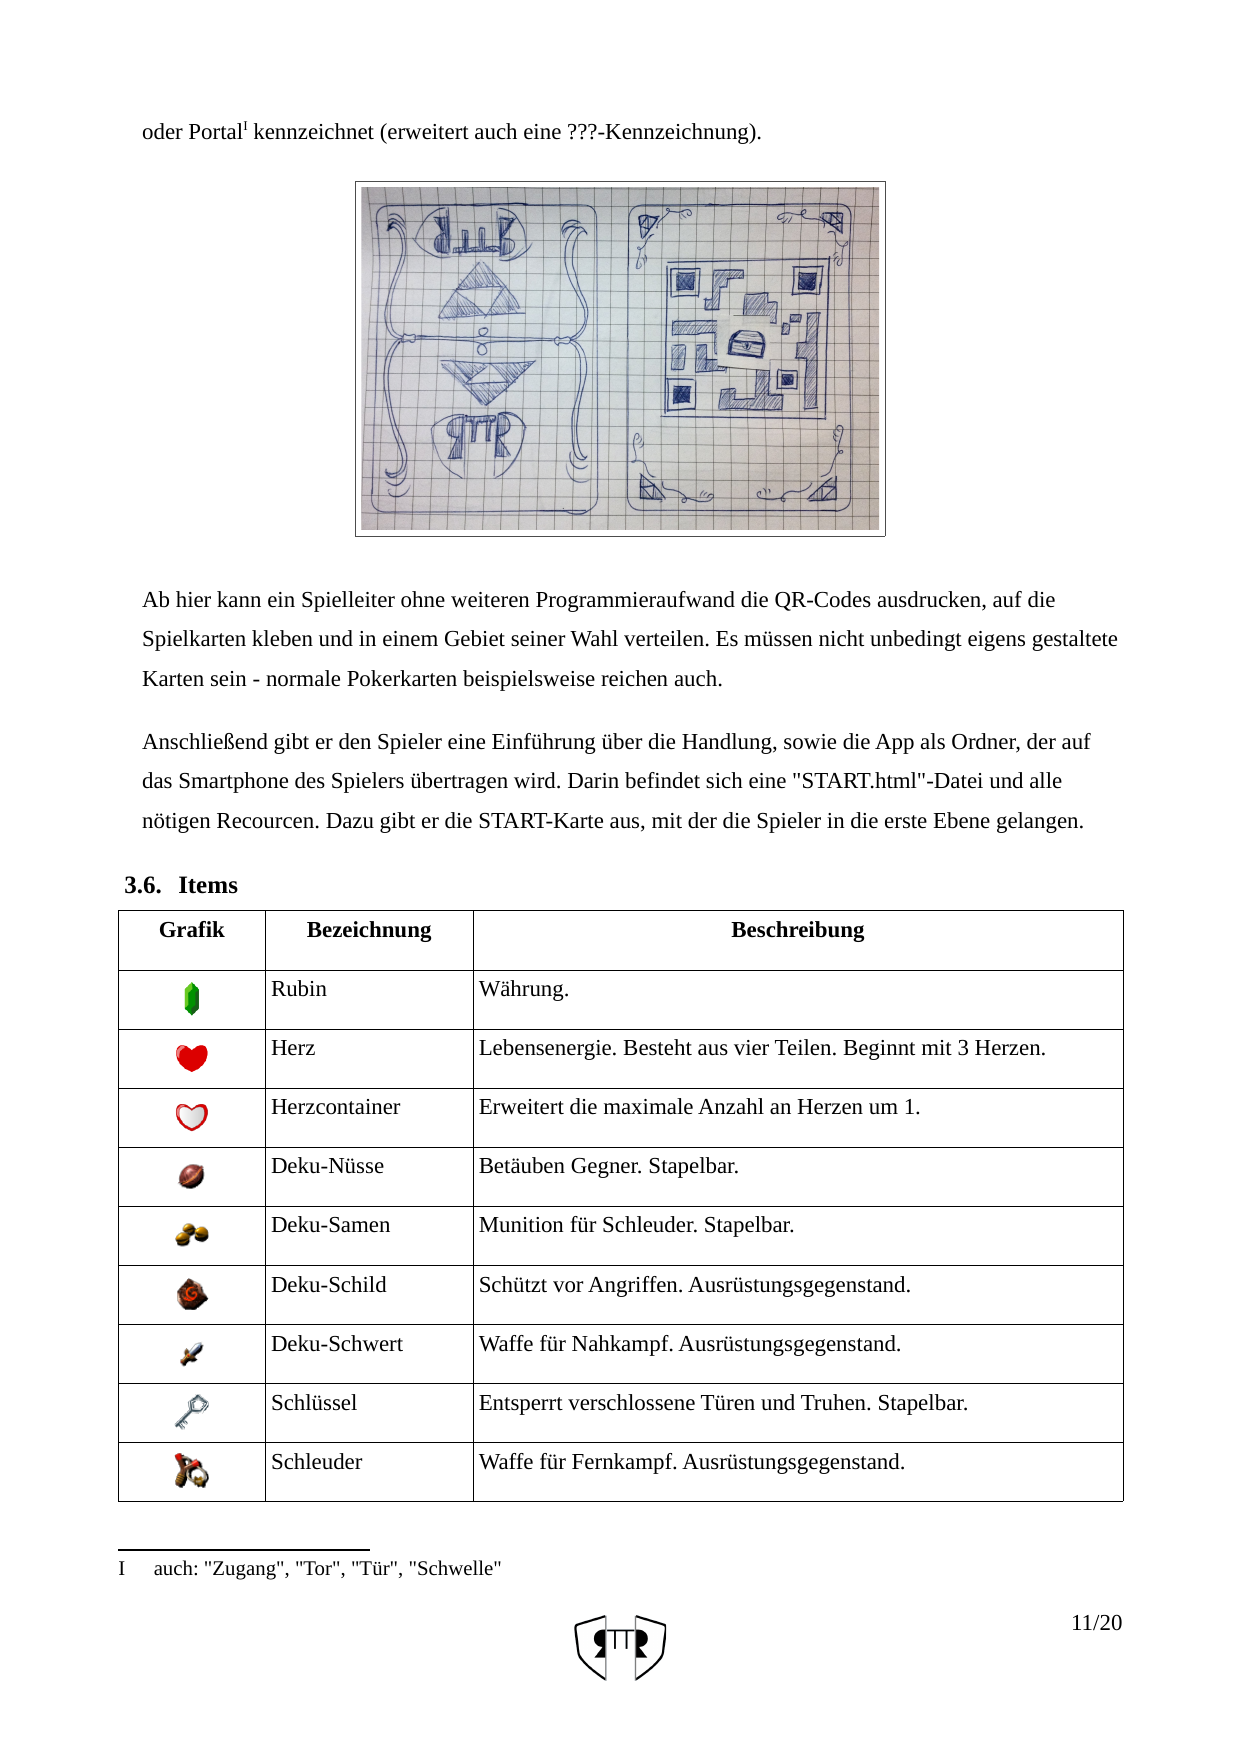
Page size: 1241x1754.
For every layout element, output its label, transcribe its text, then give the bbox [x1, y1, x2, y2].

text auch: "Zugang", "Tor", "Tür", "Schwelle" [118, 1556, 1122, 1580]
table_header Grafik [119, 911, 265, 969]
picture [174, 1335, 209, 1370]
table_header Beschreibung [474, 911, 1123, 969]
table_cell [119, 971, 265, 1028]
table_cell Deku-Nüsse [266, 1148, 473, 1206]
table_cell Lebensenergie. Besteht aus vier Teilen. Beginnt mit 3 Herzen. [474, 1030, 1123, 1088]
subtitle Items [124, 870, 1122, 899]
table_cell [119, 1207, 265, 1265]
table_cell Erweitert die maximale Anzahl an Herzen um 1. [474, 1089, 1123, 1147]
text Dann können die Items und Ebenen mit Schlüsseln versehen werden, die als QR-Code auf den Spielkarten aufgebracht werden. Dabei wird unterschieden, ob der jeweilige Schlüssel zu einem Schatz gehört, oder als Schwelle zu einer Ebene dient. Je nach dem wird er mit einem Icon versehen, dass ihn als Schatztruhe oder Portal kennzeichnet (erweitert auch eine ???-Kennzeichnung). [142, 118, 1122, 144]
text Anschließend gibt er den Spieler eine Einführung über die Handlung, sowie die App als Ordner, der auf das Smartphone des Spielers übertragen wird. Darin befindet sich eine "START.html"-Datei und alle nötigen Recourcen. Dazu gibt er die START-Karte aus, mit der die Spieler in die erste Ebene gelangen. [142, 728, 1122, 833]
table_cell Währung. [474, 971, 1123, 1028]
table_cell Munition für Schleuder. Stapelbar. [474, 1207, 1123, 1265]
table_cell [119, 1148, 265, 1206]
table_cell Herzcontainer [266, 1089, 473, 1147]
table_cell Schlüssel [266, 1384, 473, 1442]
table_cell Entsperrt verschlossene Türen und Truhen. Stapelbar. [474, 1384, 1123, 1442]
picture [174, 1276, 209, 1311]
table_cell [119, 1089, 265, 1147]
table_cell [119, 1384, 265, 1442]
table_cell Betäuben Gegner. Stapelbar. [474, 1148, 1123, 1206]
table_cell Herz [266, 1030, 473, 1088]
picture [174, 1040, 209, 1075]
table_cell Deku-Schild [266, 1266, 473, 1324]
picture [574, 1615, 667, 1681]
text Ab hier kann ein Spielleiter ohne weiteren Programmieraufwand die QR-Codes ausdrucken, auf die Spielkarten kleben und in einem Gebiet seiner Wahl verteilen. Es müssen nicht unbedingt eigens gestaltete Karten sein - normale Pokerkarten beispielsweise reichen auch. [142, 586, 1122, 691]
table_cell Waffe für Fernkampf. Ausrüstungsgegenstand. [474, 1443, 1123, 1501]
picture [174, 1158, 209, 1193]
table_cell Deku-Schwert [266, 1325, 473, 1383]
picture [174, 981, 209, 1016]
picture [174, 1394, 209, 1430]
picture [174, 1217, 209, 1252]
picture [174, 1099, 209, 1134]
table_header Bezeichnung [266, 911, 473, 969]
table_cell Schützt vor Angriffen. Ausrüstungsgegenstand. [474, 1266, 1123, 1324]
table_cell [119, 1030, 265, 1088]
table_cell Waffe für Nahkampf. Ausrüstungsgegenstand. [474, 1325, 1123, 1383]
table_cell Schleuder [266, 1443, 473, 1501]
table_cell Deku-Samen [266, 1207, 473, 1265]
table_cell Rubin [266, 971, 473, 1028]
picture [361, 187, 880, 530]
table_cell [119, 1443, 265, 1501]
table_cell [119, 1325, 265, 1383]
picture [174, 1453, 209, 1488]
table_cell [119, 1266, 265, 1324]
